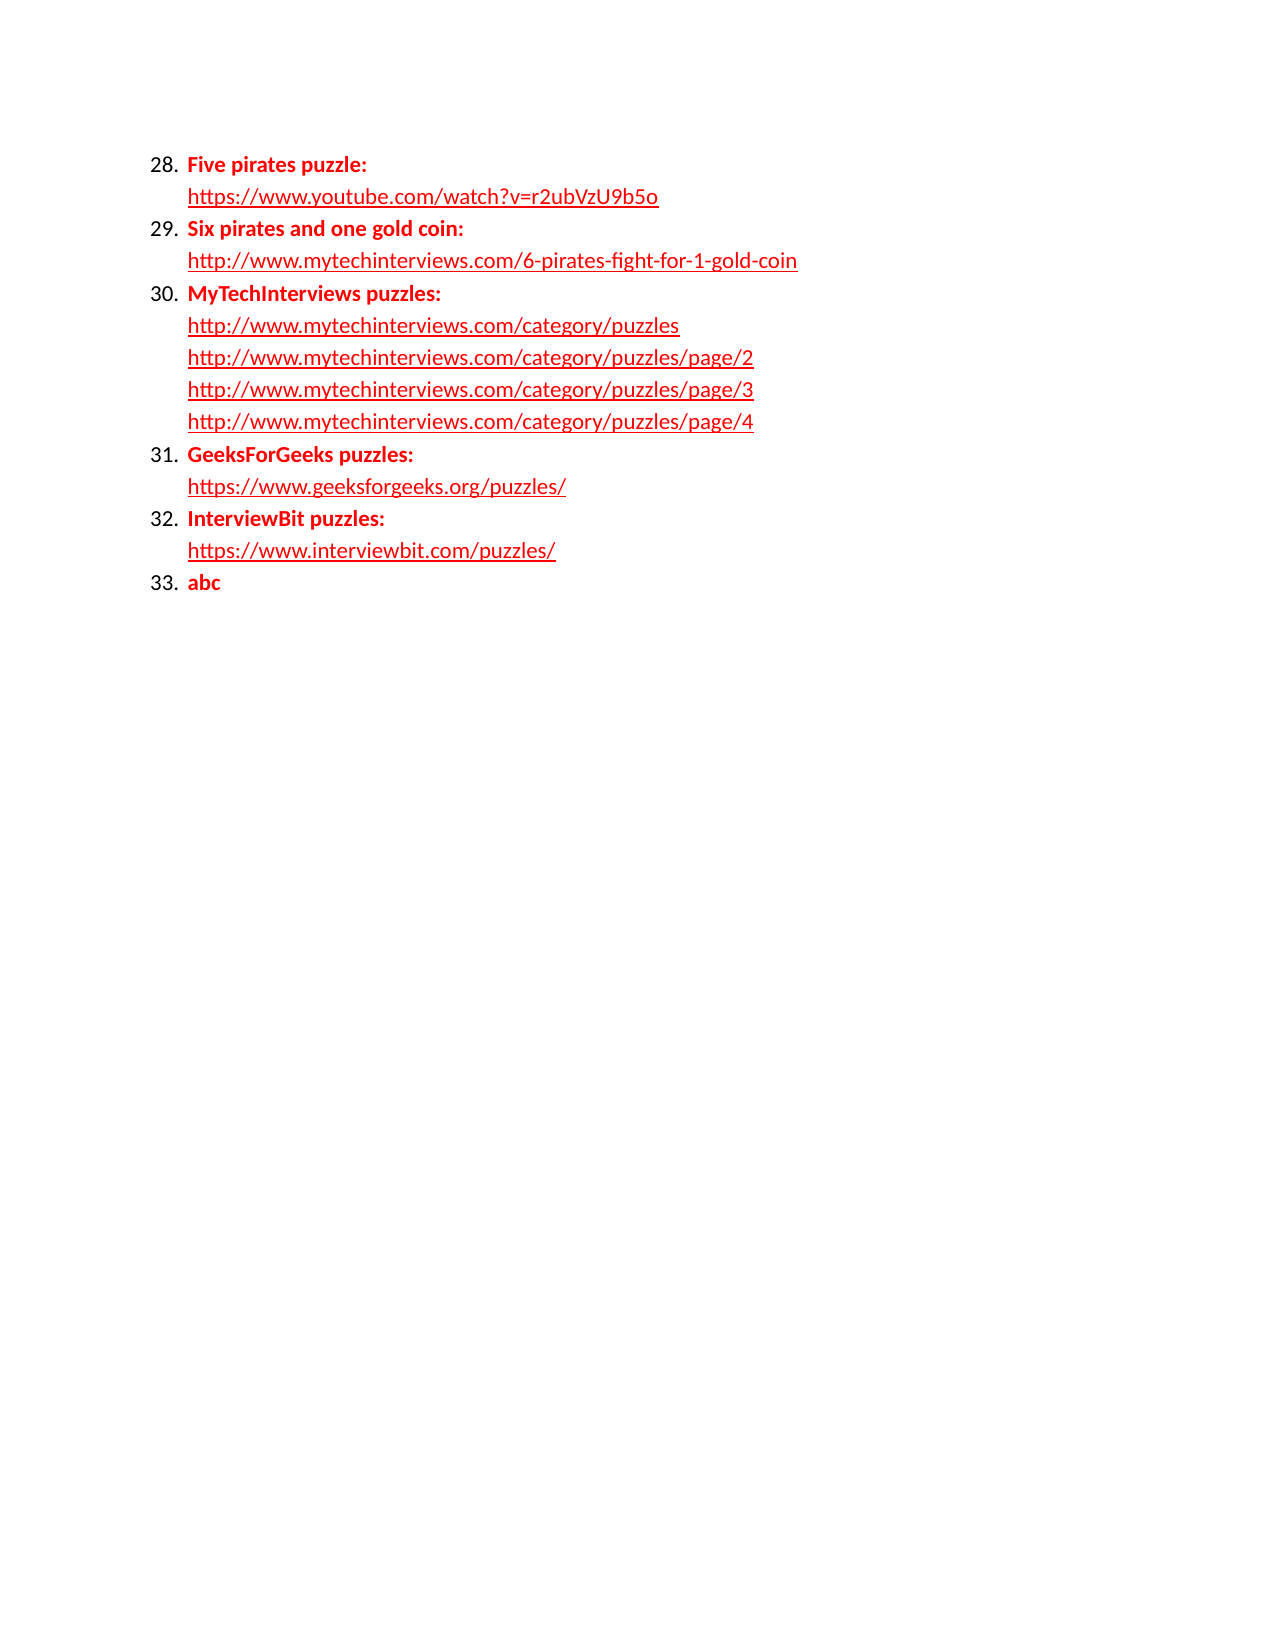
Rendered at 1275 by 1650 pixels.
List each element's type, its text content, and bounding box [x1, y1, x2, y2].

list https://www.geeksforgeeks.org/puzzles/ [150, 472, 1125, 500]
list http://www.mytechinterviews.com/category/puzzles/page/2 [150, 343, 1125, 371]
list InterviewBit puzzles: [150, 504, 1125, 532]
list GeeksForGeeks puzzles: [150, 440, 1125, 468]
list MyTechInterviews puzzles: [150, 279, 1125, 307]
list Five pirates puzzle: [150, 150, 1125, 178]
list https://www.youtube.com/watch?v=r2ubVzU9b5o [150, 182, 1125, 210]
list abc [150, 568, 1125, 596]
list http://www.mytechinterviews.com/6-pirates-fight-for-1-gold-coin [150, 247, 1125, 274]
list Six pirates and one gold coin: [150, 214, 1125, 242]
list http://www.mytechinterviews.com/category/puzzles/page/3 [150, 375, 1125, 403]
list https://www.interviewbit.com/puzzles/ [150, 536, 1125, 564]
list http://www.mytechinterviews.com/category/puzzles/page/4 [150, 407, 1125, 436]
list http://www.mytechinterviews.com/category/puzzles [150, 311, 1125, 339]
